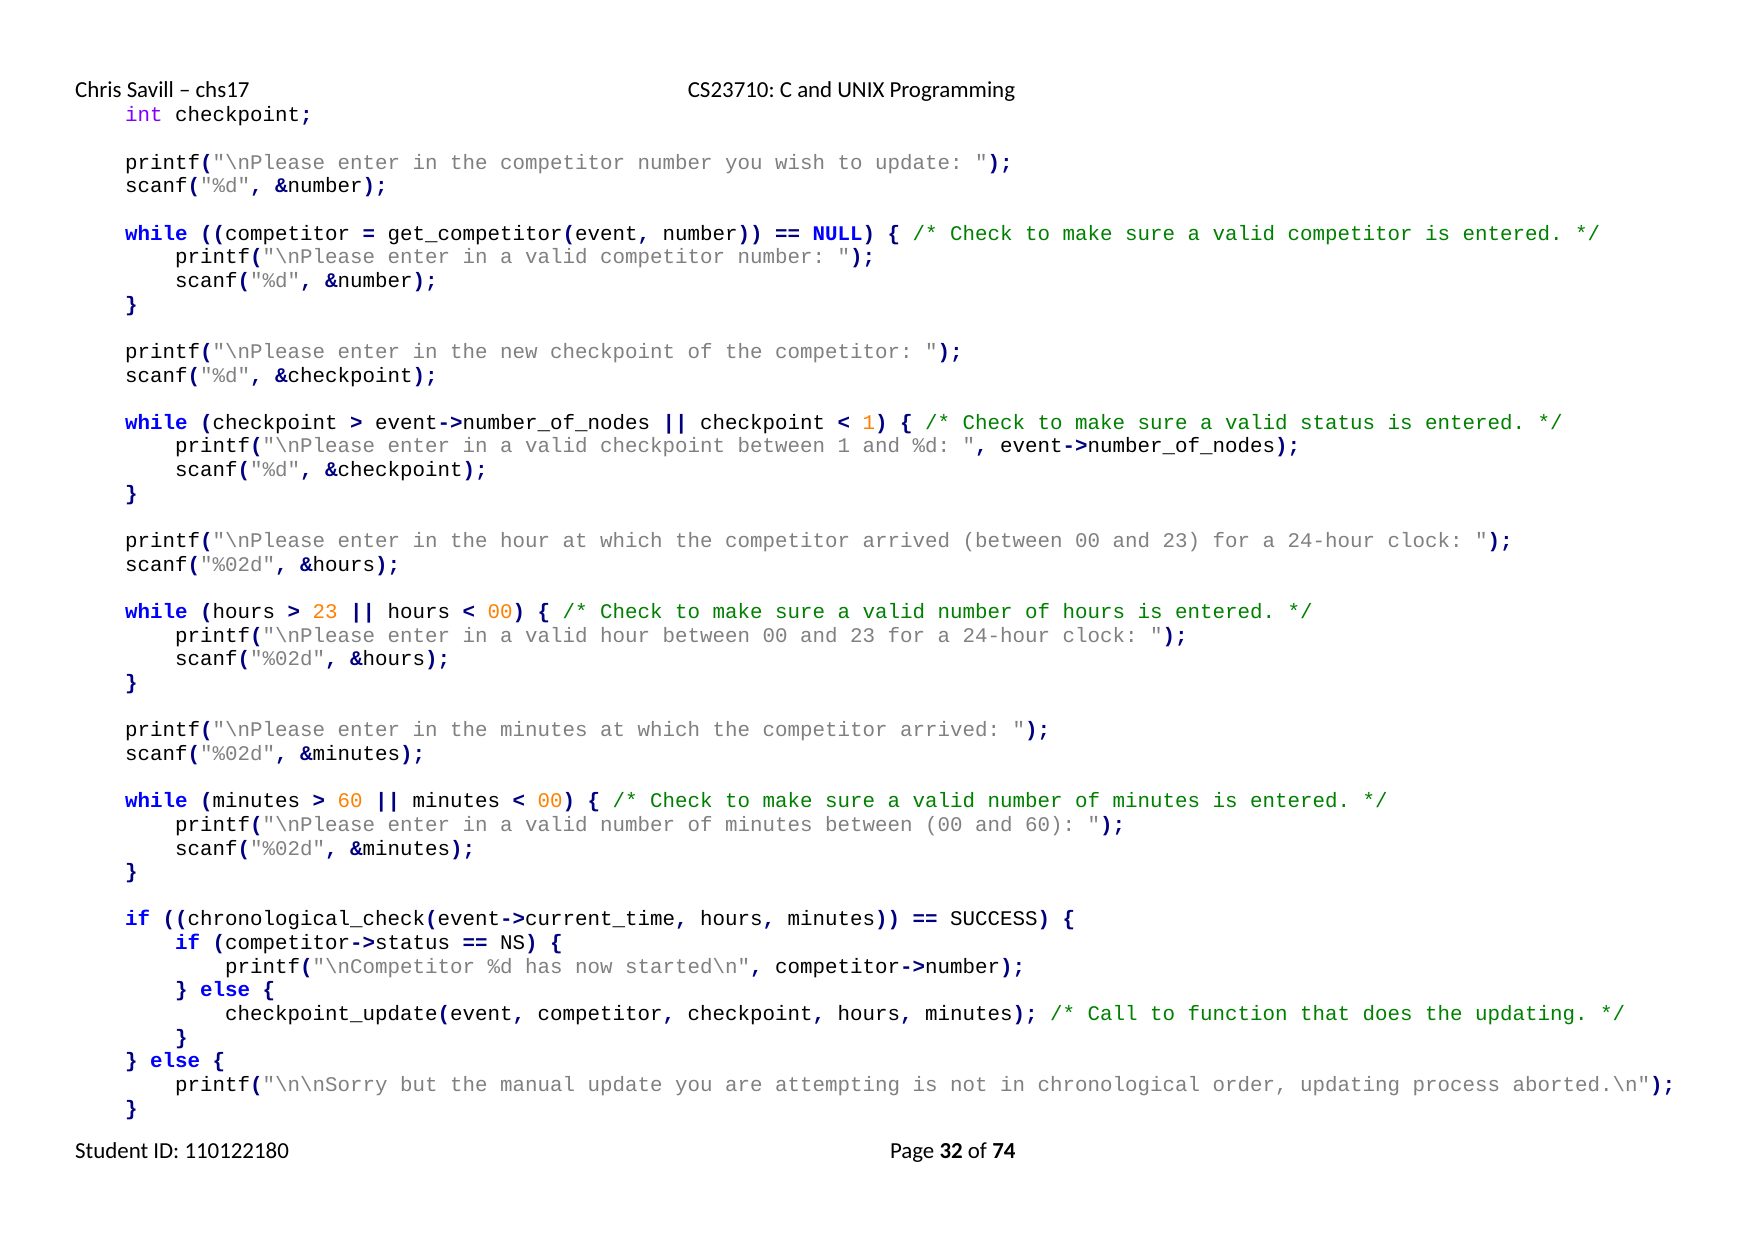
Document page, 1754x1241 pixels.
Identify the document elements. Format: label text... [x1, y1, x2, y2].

text } [75, 1027, 1679, 1050]
text printf("\nPlease enter in a valid hour between 00 and 23 for a 24-hour clock: "); [75, 625, 1679, 648]
text scanf("%02d", &hours); [75, 648, 1679, 672]
text while (minutes > 60 || minutes < 00) { /* Check to make sure a valid number of minutes is entered. */ [75, 790, 1679, 814]
text scanf("%02d", &hours); [75, 554, 1679, 577]
text scanf("%02d", &minutes); [75, 743, 1679, 767]
text scanf("%d", &number); [75, 270, 1679, 294]
text printf("\nPlease enter in a valid number of minutes between (00 and 60): "); [75, 814, 1679, 837]
text while ((competitor = get_competitor(event, number)) == NULL) { /* Check to make sure a valid competitor is entered. */ [75, 223, 1679, 246]
text if ((chronological_check(event->current_time, hours, minutes)) == SUCCESS) { [75, 908, 1679, 932]
text } else { [75, 979, 1679, 1003]
text scanf("%d", &checkpoint); [75, 459, 1679, 483]
text checkpoint_update(event, competitor, checkpoint, hours, minutes); /* Call to function that does the updating. */ [75, 1003, 1679, 1027]
text scanf("%02d", &minutes); [75, 837, 1679, 861]
text printf("\nPlease enter in the hour at which the competitor arrived (between 00 and 23) for a 24-hour clock: "); [75, 530, 1679, 554]
text } [75, 483, 1679, 506]
text printf("\n\nSorry but the manual update you are attempting is not in chronological order, updating process aborted.\n"); [75, 1074, 1679, 1098]
text } [75, 294, 1679, 317]
text while (hours > 23 || hours < 00) { /* Check to make sure a valid number of hours is entered. */ [75, 601, 1679, 625]
text while (checkpoint > event->number_of_nodes || checkpoint < 1) { /* Check to make sure a valid status is entered. */ [75, 412, 1679, 436]
text int checkpoint; [75, 104, 1679, 128]
text printf("\nPlease enter in a valid competitor number: "); [75, 246, 1679, 270]
text printf("\nPlease enter in the new checkpoint of the competitor: "); [75, 341, 1679, 364]
text printf("\nCompetitor %d has now started\n", competitor->number); [75, 956, 1679, 979]
text } [75, 1098, 1679, 1121]
text scanf("%d", &number); [75, 175, 1679, 199]
text printf("\nPlease enter in the competitor number you wish to update: "); [75, 152, 1679, 175]
text printf("\nPlease enter in the minutes at which the competitor arrived: "); [75, 719, 1679, 743]
text } [75, 861, 1679, 885]
text } else { [75, 1050, 1679, 1074]
text if (competitor->status == NS) { [75, 932, 1679, 956]
text scanf("%d", &checkpoint); [75, 364, 1679, 388]
text printf("\nPlease enter in a valid checkpoint between 1 and %d: ", event->number_of_nodes); [75, 436, 1679, 459]
text } [75, 672, 1679, 696]
